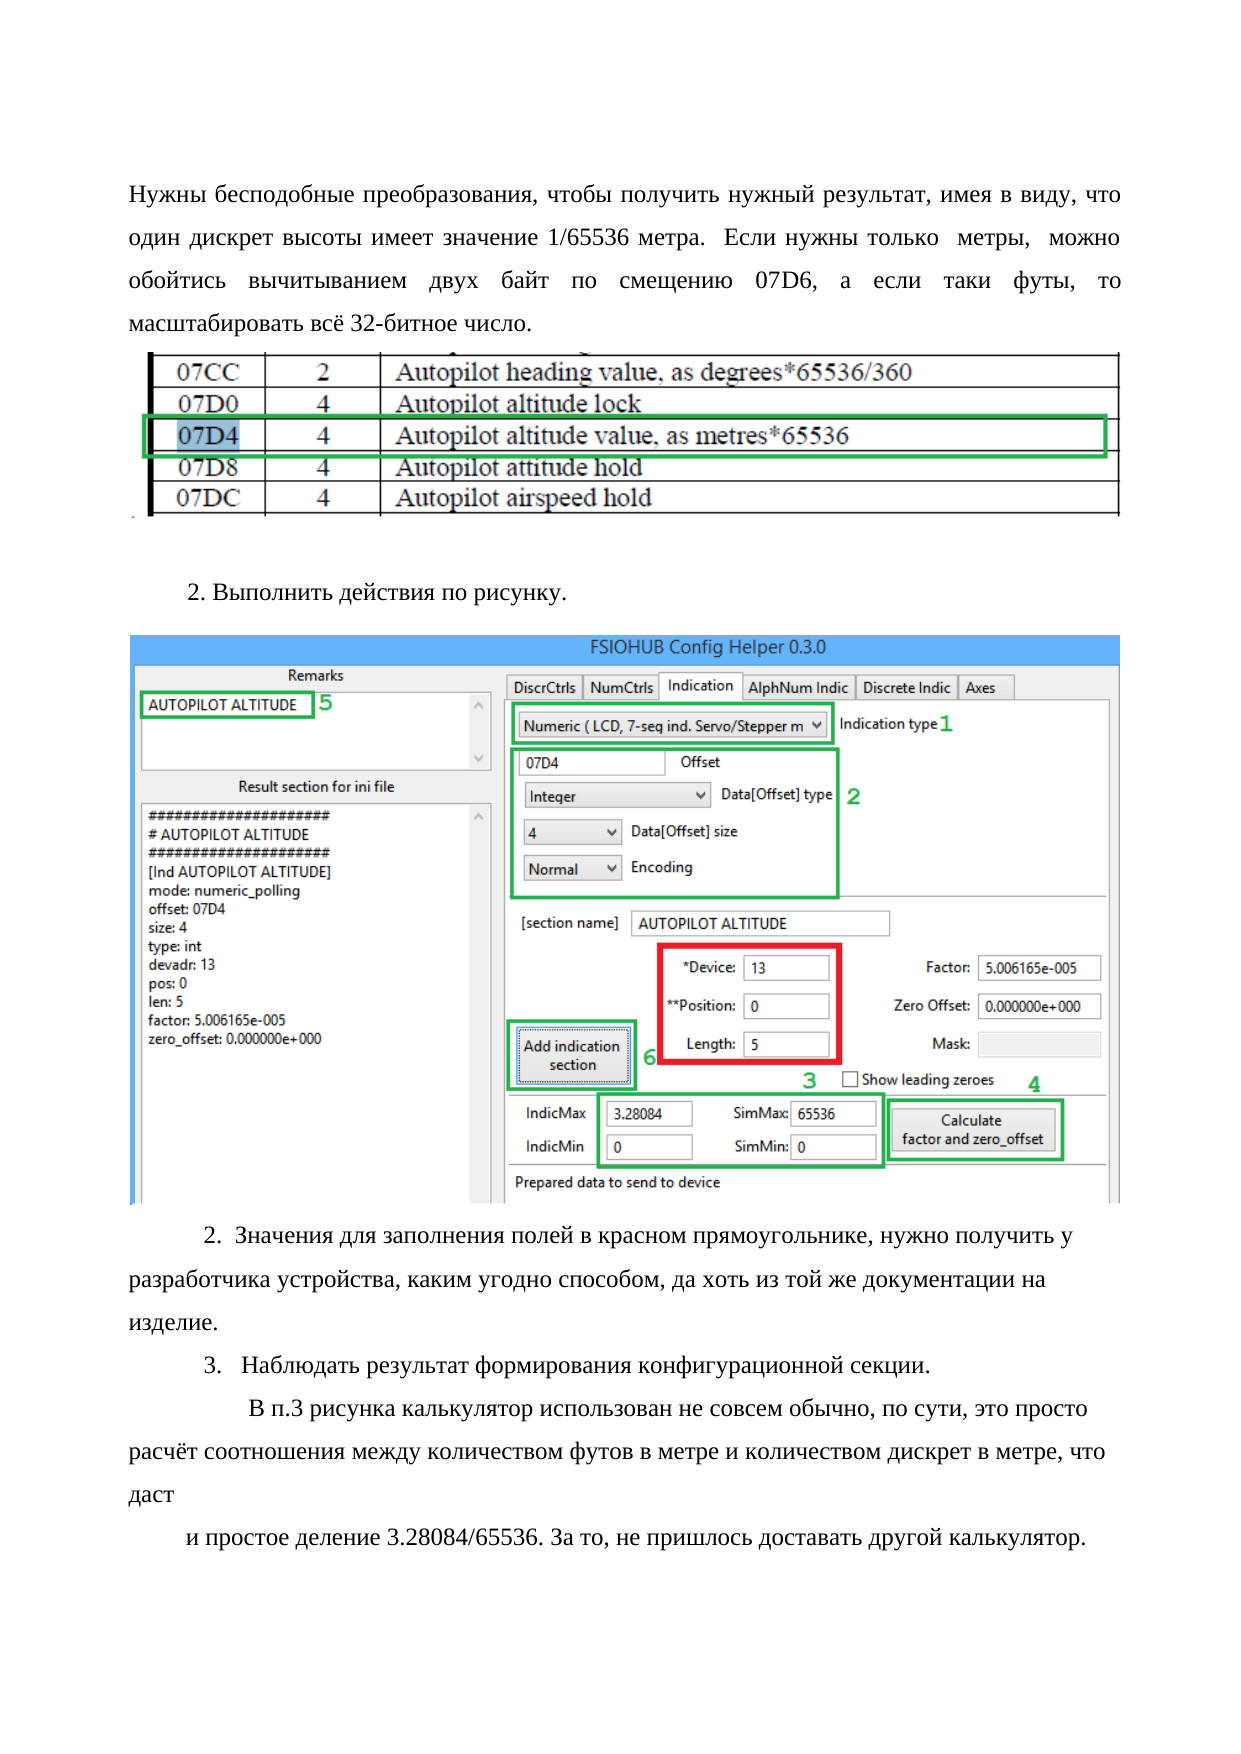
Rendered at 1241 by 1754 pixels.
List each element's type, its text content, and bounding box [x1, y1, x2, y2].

text Нужны бесподобные преобразования, чтобы получить нужный результат, имея в виду, что один дискрет высоты имеет значение 1/65536 метра. Если нужны только метры, можно обойтись вычитыванием двух байт по смещению 07D6, а если таки футы, то масштабировать всё 32-битное число. [128, 179, 1122, 337]
text 2. Выполнить действия по рисунку. [128, 577, 1122, 605]
list Наблюдать результат формирования конфигурационной секции. [203, 1350, 1122, 1379]
text и простое деление 3.28084/65536. За то, не пришлось доставать другой калькулятор. [128, 1522, 1122, 1551]
text В п.3 рисунка калькулятор использован не совсем обычно, по сути, это просто расчёт соотношения между количеством футов в метре и количеством дискрет в метре, что даст [128, 1393, 1122, 1508]
picture [129, 352, 1121, 518]
text 2. Значения для заполнения полей в красном прямоугольнике, нужно получить у разработчика устройства, каким угодно способом, да хоть из той же документации на изделие. [128, 620, 1122, 1336]
